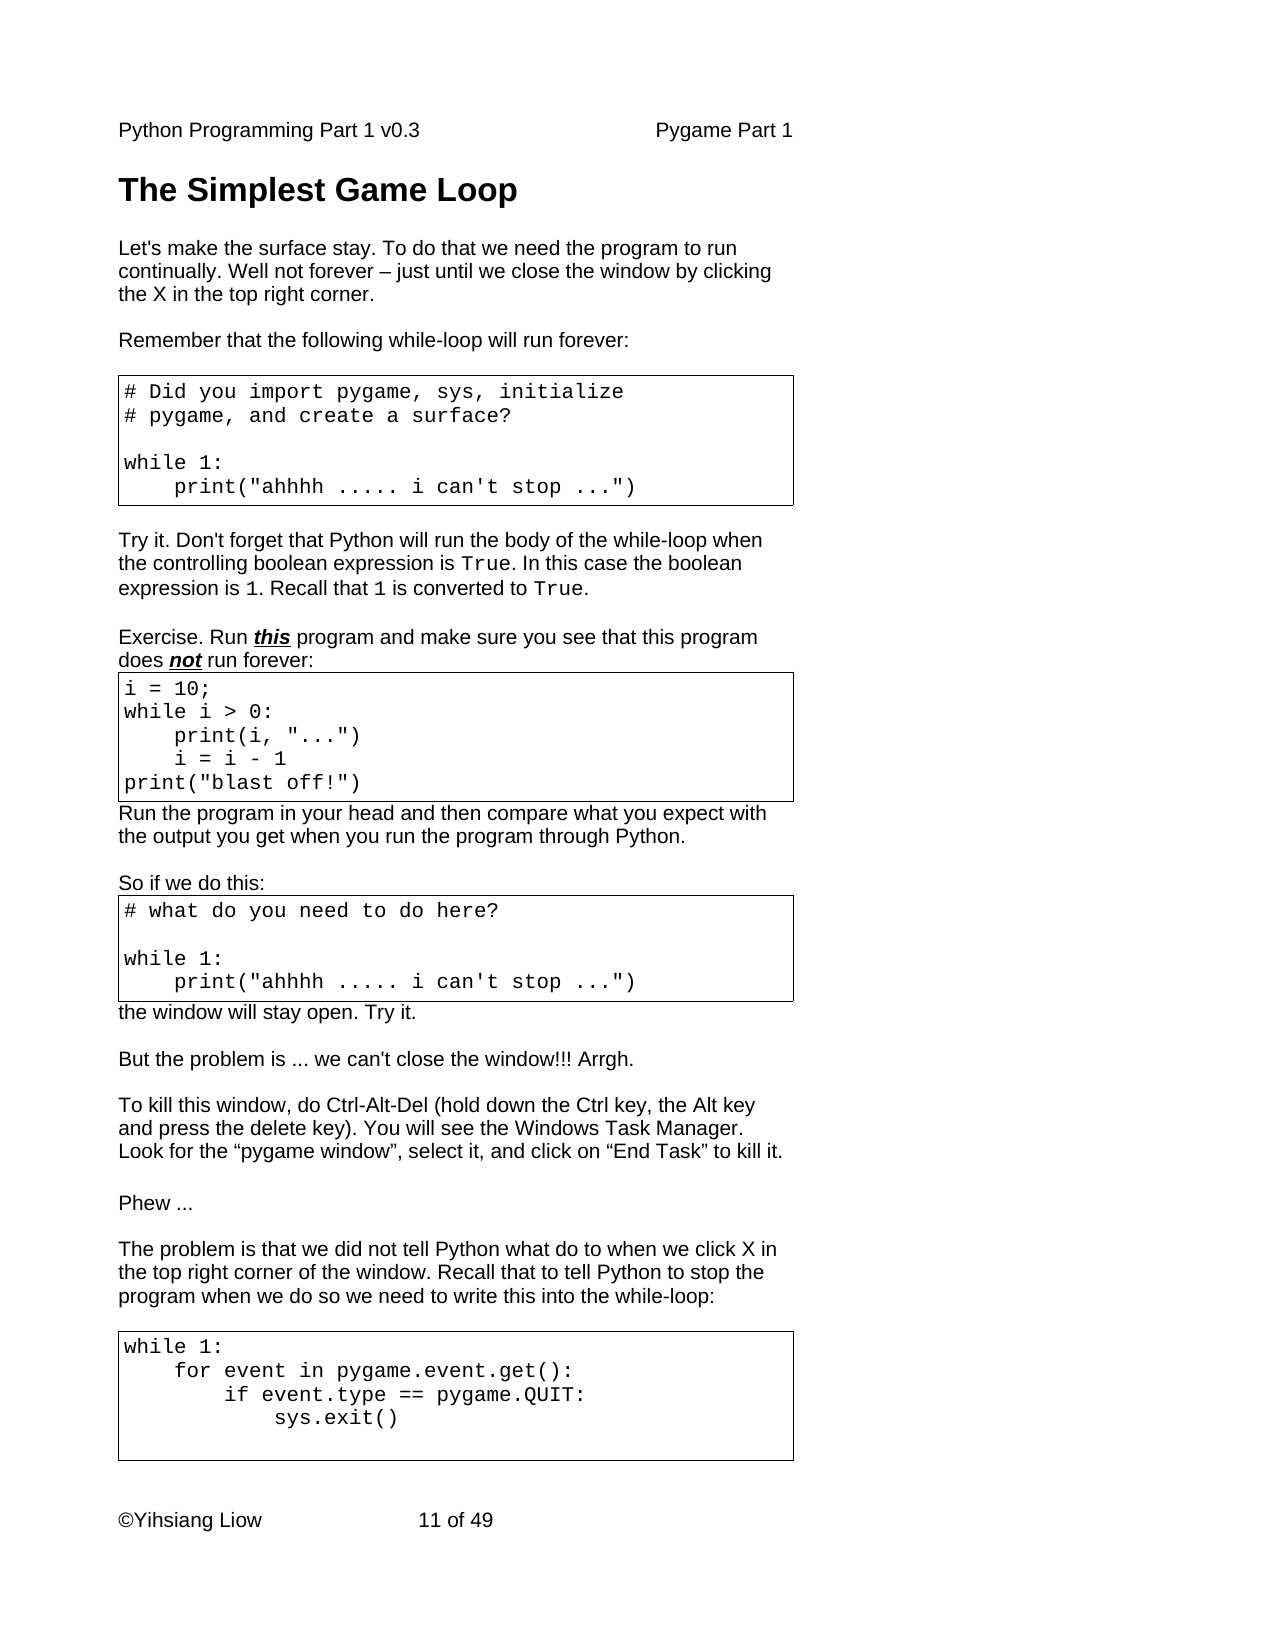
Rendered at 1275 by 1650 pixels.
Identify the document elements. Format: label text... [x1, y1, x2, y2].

text To kill this window, do Ctrl-Alt-Del (hold down the Ctrl key, the Alt key and press the delete key). You will see the Windows Task Manager. Look for the “pygame window”, select it, and click on “End Task” to kill it. [118, 1094, 793, 1163]
text Remember that the following while-loop will run forever: [118, 329, 793, 352]
table_header i = 10; while i > 0: print(i, "...") i = i - 1 print("blast off!") [119, 673, 793, 801]
table_header # what do you need to do here? while 1: print("ahhhh ..... i can't stop ...") [119, 896, 793, 1001]
text Run the program in your head and then compare what you expect with the output you get when you run the program through Python. [118, 802, 793, 848]
text Try it. Don't forget that Python will run the body of the while-loop when the controlling boolean expression is True. In this case the boolean expression is 1. Recall that 1 is converted to True. [118, 528, 793, 602]
text the window will stay open. Try it. [118, 1002, 793, 1024]
text But the problem is ... we can't close the window!!! Arrgh. [118, 1047, 793, 1070]
table_header while 1: for event in pygame.event.get(): if event.type == pygame.QUIT: sys.exit() [119, 1332, 793, 1460]
text Let's make the surface stay. To do that we need the program to run continually. Well not forever – just until we close the window by clicking the X in the top right corner. [118, 236, 793, 306]
table_header # Did you import pygame, sys, initialize # pygame, and create a surface? while 1: print("ahhhh ..... i can't stop ...") [119, 376, 793, 505]
text Phew ... [118, 1191, 793, 1214]
text The Simplest Game Loop [118, 171, 793, 208]
text The problem is that we did not tell Python what do to when we click X in the top right corner of the window. Recall that to tell Python to stop the program when we do so we need to write this into the while-loop: [118, 1238, 793, 1307]
text So if we do this: [118, 871, 793, 894]
text Exercise. Run this program and make sure you see that this program does not run forever: [118, 625, 793, 672]
